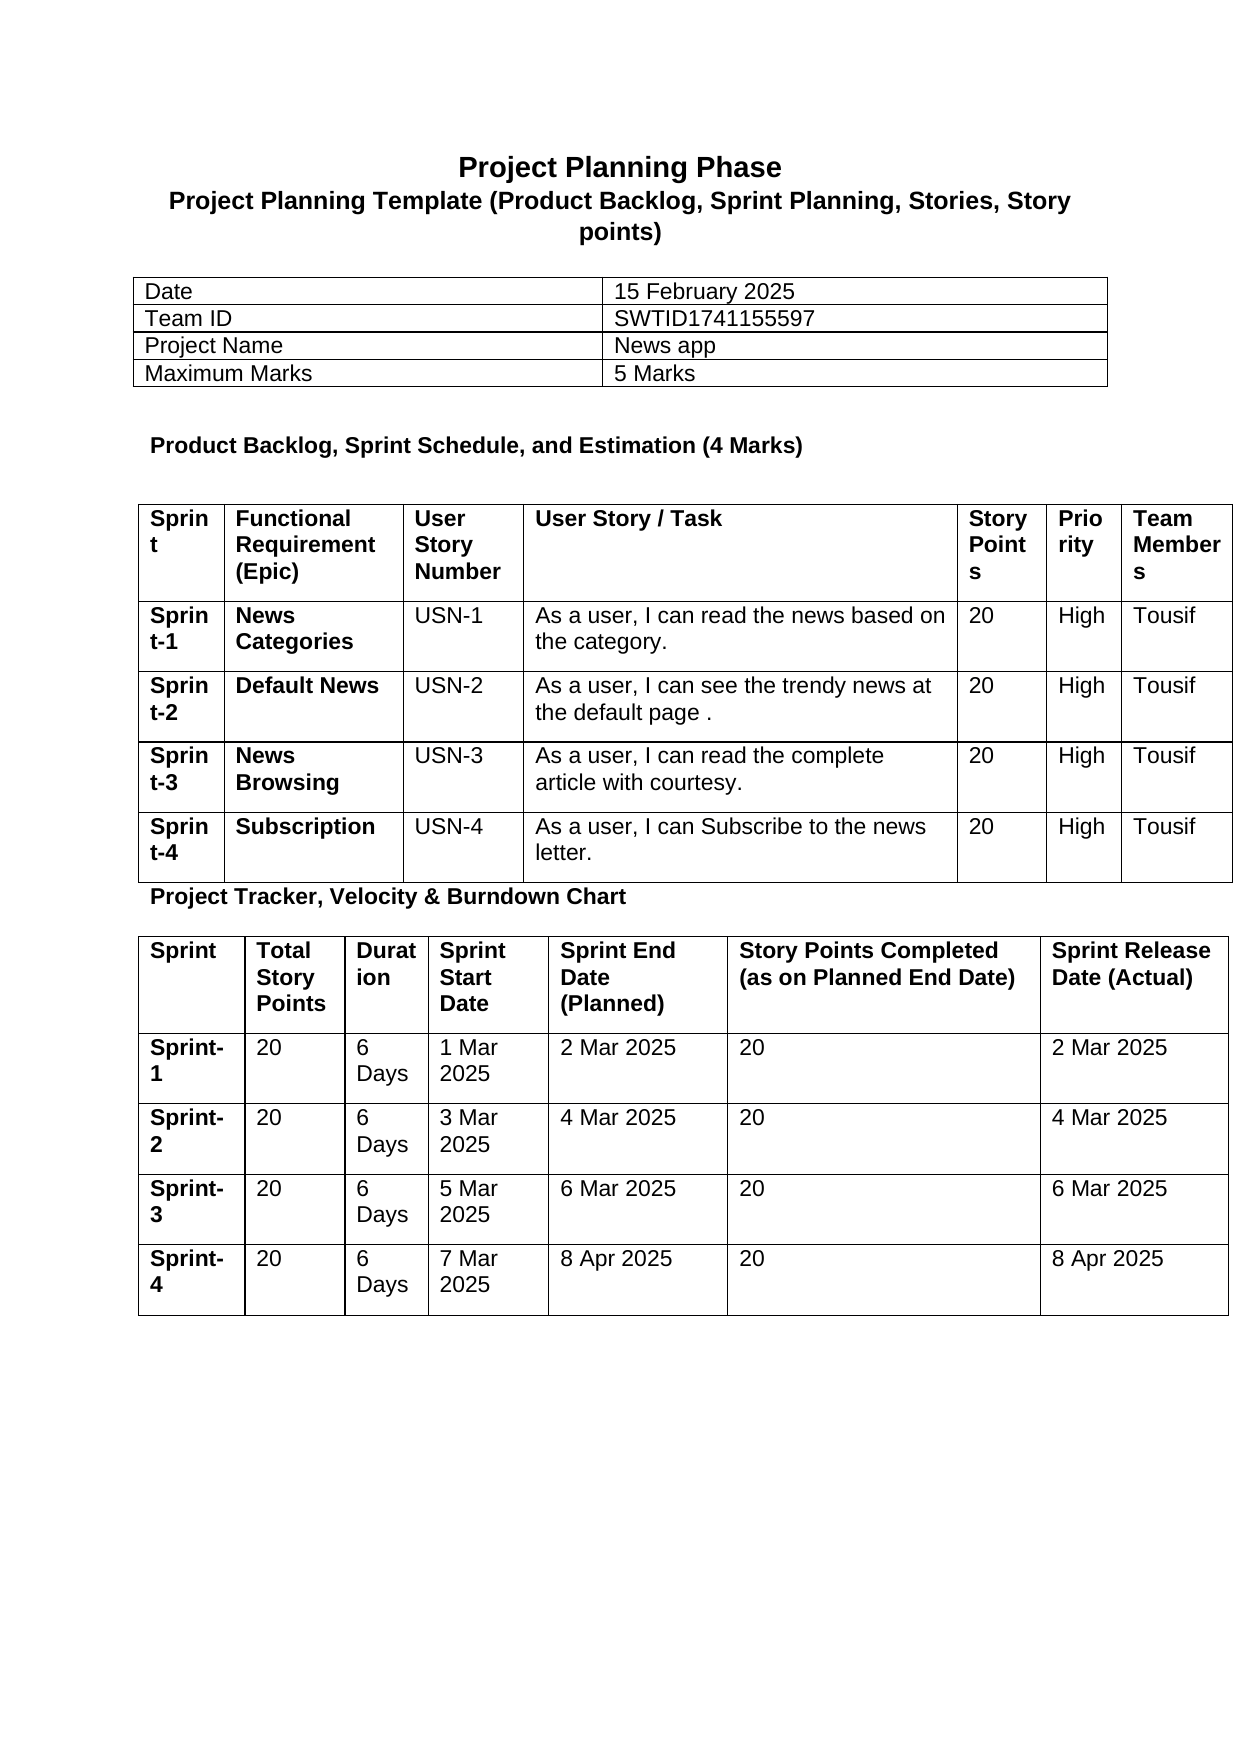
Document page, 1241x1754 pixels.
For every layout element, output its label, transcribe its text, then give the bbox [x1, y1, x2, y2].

table_header Story Points Completed (as on Planned End Date) [728, 937, 1040, 1033]
table_cell News app [603, 333, 1107, 359]
table_header Team Members [1122, 505, 1232, 601]
table_header Functional Requirement (Epic) [225, 505, 403, 601]
table_cell 20 [958, 602, 1046, 671]
table_header Sprint Start Date [429, 937, 548, 1033]
table_cell Default News [225, 672, 403, 741]
table_cell 20 [246, 1175, 344, 1244]
table_cell As a user, I can Subscribe to the news letter. [524, 813, 957, 882]
table_header Sprint End Date (Planned) [549, 937, 727, 1033]
table_header Story Points [958, 505, 1046, 601]
table_cell USN-3 [404, 743, 523, 812]
table_cell 20 [958, 743, 1046, 812]
table_cell Tousif [1122, 672, 1232, 741]
text Project Tracker, Velocity & Burndown Chart [150, 883, 1090, 910]
table_cell High [1047, 813, 1121, 882]
table_header Duration [346, 937, 428, 1033]
text Product Backlog, Sprint Schedule, and Estimation (4 Marks) [150, 432, 1090, 459]
table_cell 6 Days [346, 1175, 428, 1244]
table_header Sprint [139, 937, 244, 1033]
table_cell Tousif [1122, 602, 1232, 671]
table_cell Sprint-4 [139, 1245, 244, 1314]
table_cell Sprint-1 [139, 602, 224, 671]
table_cell 6 Mar 2025 [549, 1175, 727, 1244]
table_cell 2 Mar 2025 [1041, 1034, 1228, 1103]
table_header User Story / Task [524, 505, 957, 601]
table_cell 1 Mar 2025 [429, 1034, 548, 1103]
table_cell 8 Apr 2025 [1041, 1245, 1228, 1314]
table_cell 20 [958, 672, 1046, 741]
table_cell USN-2 [404, 672, 523, 741]
table_header Total Story Points [246, 937, 344, 1033]
table_cell Sprint-2 [139, 1104, 244, 1174]
table_cell 2 Mar 2025 [549, 1034, 727, 1103]
table_cell As a user, I can read the complete article with courtesy. [524, 743, 957, 812]
table_cell Sprint-3 [139, 743, 224, 812]
table_cell Sprint-2 [139, 672, 224, 741]
table_cell Sprint-4 [139, 813, 224, 882]
table_cell 20 [728, 1104, 1040, 1174]
table_cell 8 Apr 2025 [549, 1245, 727, 1314]
table_cell 6 Days [346, 1245, 428, 1314]
table_cell Team ID [134, 305, 602, 331]
table_cell Tousif [1122, 743, 1232, 812]
table_cell Project Name [134, 333, 602, 359]
table_header Sprint [139, 505, 224, 601]
table_cell High [1047, 672, 1121, 741]
table_cell News Categories [225, 602, 403, 671]
table_cell 20 [958, 813, 1046, 882]
table_cell 20 [246, 1104, 344, 1174]
table_cell Subscription [225, 813, 403, 882]
table_cell 4 Mar 2025 [549, 1104, 727, 1174]
table_cell 20 [728, 1175, 1040, 1244]
text Project Planning Template (Product Backlog, Sprint Planning, Stories, Story points) [150, 186, 1090, 246]
table_cell News Browsing [225, 743, 403, 812]
table_cell High [1047, 602, 1121, 671]
table_cell USN-1 [404, 602, 523, 671]
table_cell 4 Mar 2025 [1041, 1104, 1228, 1174]
table_header User Story Number [404, 505, 523, 601]
table_cell 6 Days [346, 1104, 428, 1174]
table_cell SWTID1741155597 [603, 305, 1107, 331]
table_cell 20 [728, 1245, 1040, 1314]
table_cell As a user, I can read the news based on the category. [524, 602, 957, 671]
table_header Priority [1047, 505, 1121, 601]
table_cell 5 Marks [603, 360, 1107, 386]
table_header Sprint Release Date (Actual) [1041, 937, 1228, 1033]
table_cell 6 Days [346, 1034, 428, 1103]
table_cell 20 [246, 1034, 344, 1103]
table_header Date [134, 278, 602, 304]
table_cell High [1047, 743, 1121, 812]
text Project Planning Phase [150, 150, 1090, 183]
table_cell Sprint-3 [139, 1175, 244, 1244]
table_cell 20 [246, 1245, 344, 1314]
table_cell 7 Mar 2025 [429, 1245, 548, 1314]
table_cell As a user, I can see the trendy news at the default page . [524, 672, 957, 741]
table_cell 6 Mar 2025 [1041, 1175, 1228, 1244]
table_cell Sprint-1 [139, 1034, 244, 1103]
table_header 15 February 2025 [603, 278, 1107, 304]
table_cell 20 [728, 1034, 1040, 1103]
table_cell Maximum Marks [134, 360, 602, 386]
table_cell Tousif [1122, 813, 1232, 882]
table_cell 3 Mar 2025 [429, 1104, 548, 1174]
table_cell 5 Mar 2025 [429, 1175, 548, 1244]
table_cell USN-4 [404, 813, 523, 882]
